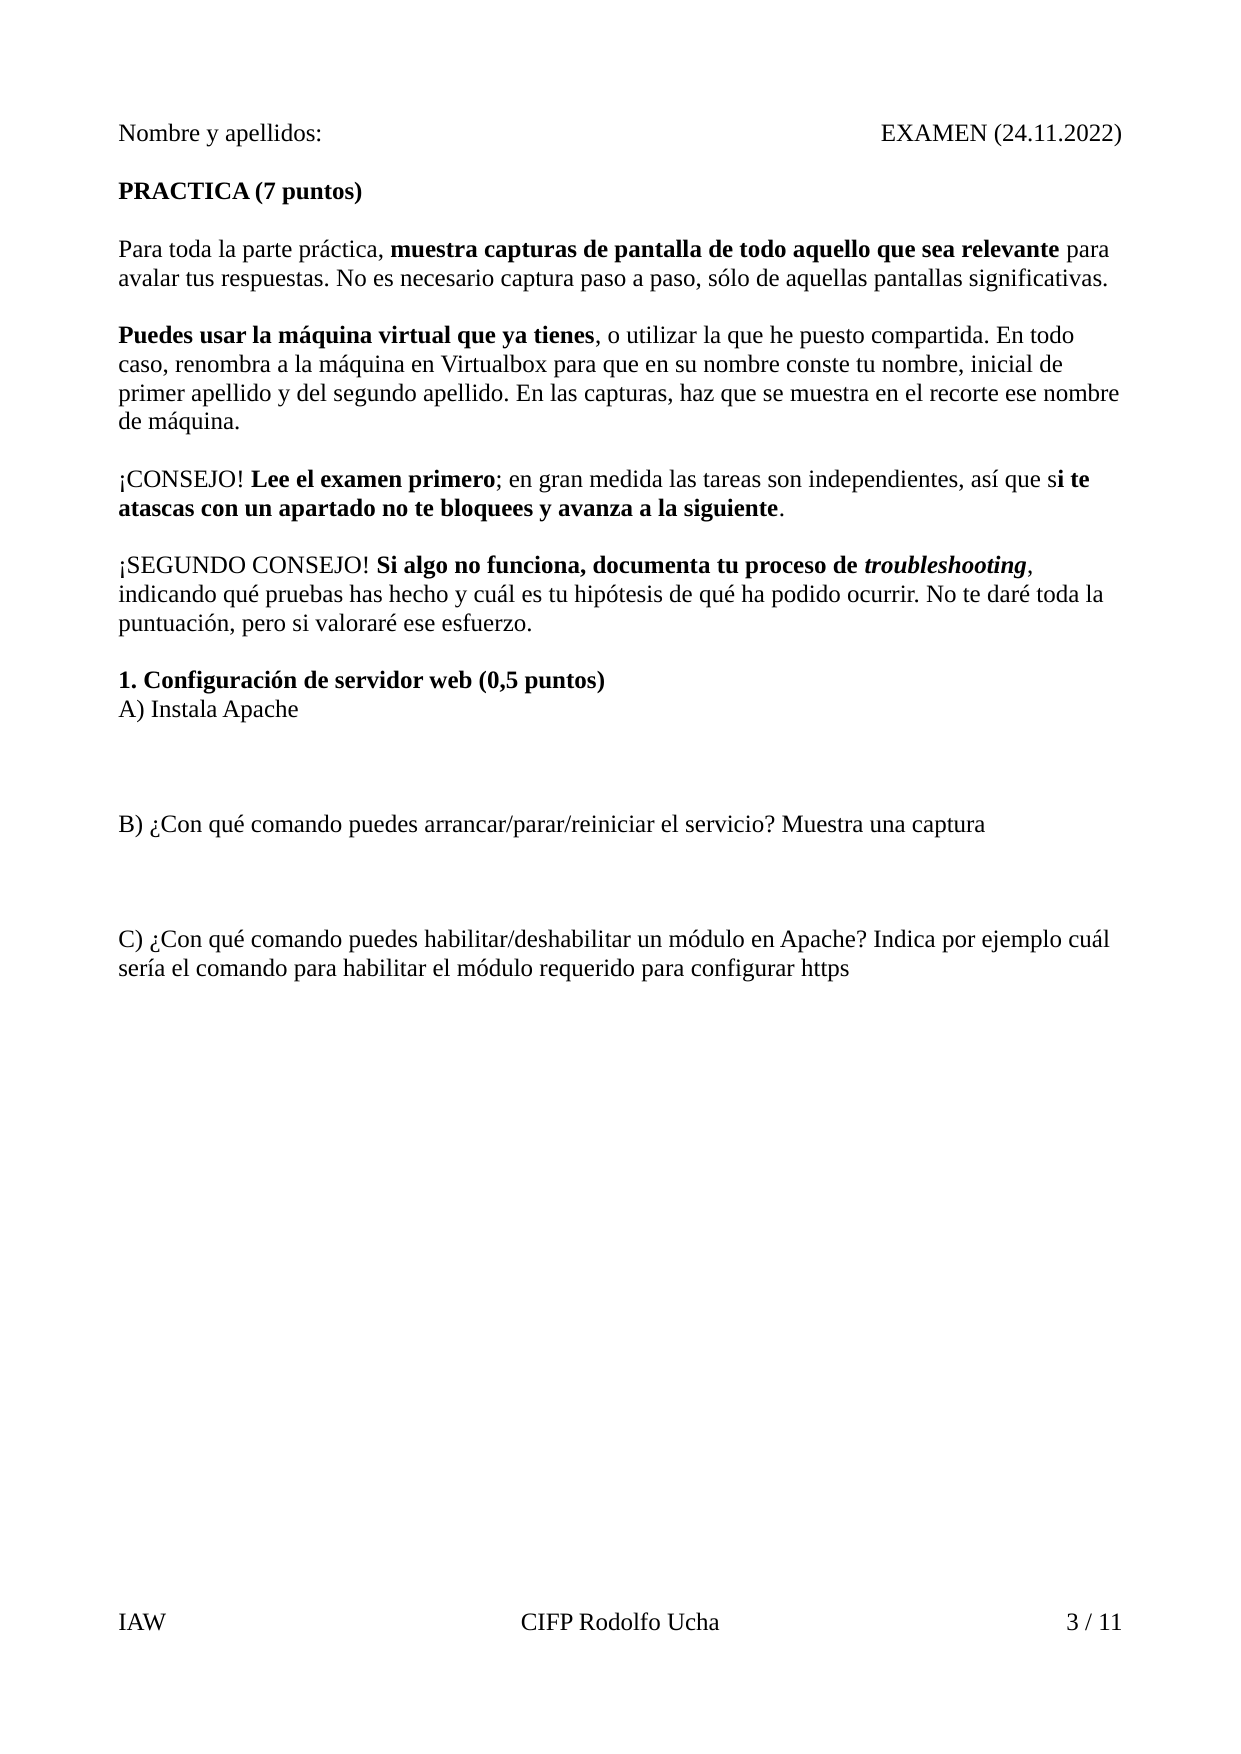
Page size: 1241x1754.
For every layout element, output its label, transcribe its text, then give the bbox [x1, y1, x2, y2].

text ¡SEGUNDO CONSEJO! Si algo no funciona, documenta tu proceso de troubleshooting, indicando qué pruebas has hecho y cuál es tu hipótesis de qué ha podido ocurrir. No te daré toda la puntuación, pero si valoraré ese esfuerzo. [118, 550, 1122, 636]
text C) ¿Con qué comando puedes habilitar/deshabilitar un módulo en Apache? Indica por ejemplo cuál sería el comando para habilitar el módulo requerido para configurar https [118, 924, 1122, 981]
text 1. Configuración de servidor web (0,5 puntos) [118, 665, 1122, 694]
text Para toda la parte práctica, muestra capturas de pantalla de todo aquello que sea relevante para avalar tus respuestas. No es necesario captura paso a paso, sólo de aquellas pantallas significativas. [118, 234, 1122, 291]
text ¡CONSEJO! Lee el examen primero; en gran medida las tareas son independientes, así que si te atascas con un apartado no te bloquees y avanza a la siguiente. [118, 464, 1122, 521]
text PRACTICA (7 puntos) [118, 176, 1122, 205]
text Puedes usar la máquina virtual que ya tienes, o utilizar la que he puesto compartida. En todo caso, renombra a la máquina en Virtualbox para que en su nombre conste tu nombre, inicial de primer apellido y del segundo apellido. En las capturas, haz que se muestra en el recorte ese nombre de máquina. [118, 320, 1122, 435]
text B) ¿Con qué comando puedes arrancar/parar/reiniciar el servicio? Muestra una captura [118, 809, 1122, 838]
text A) Instala Apache [118, 694, 1122, 723]
